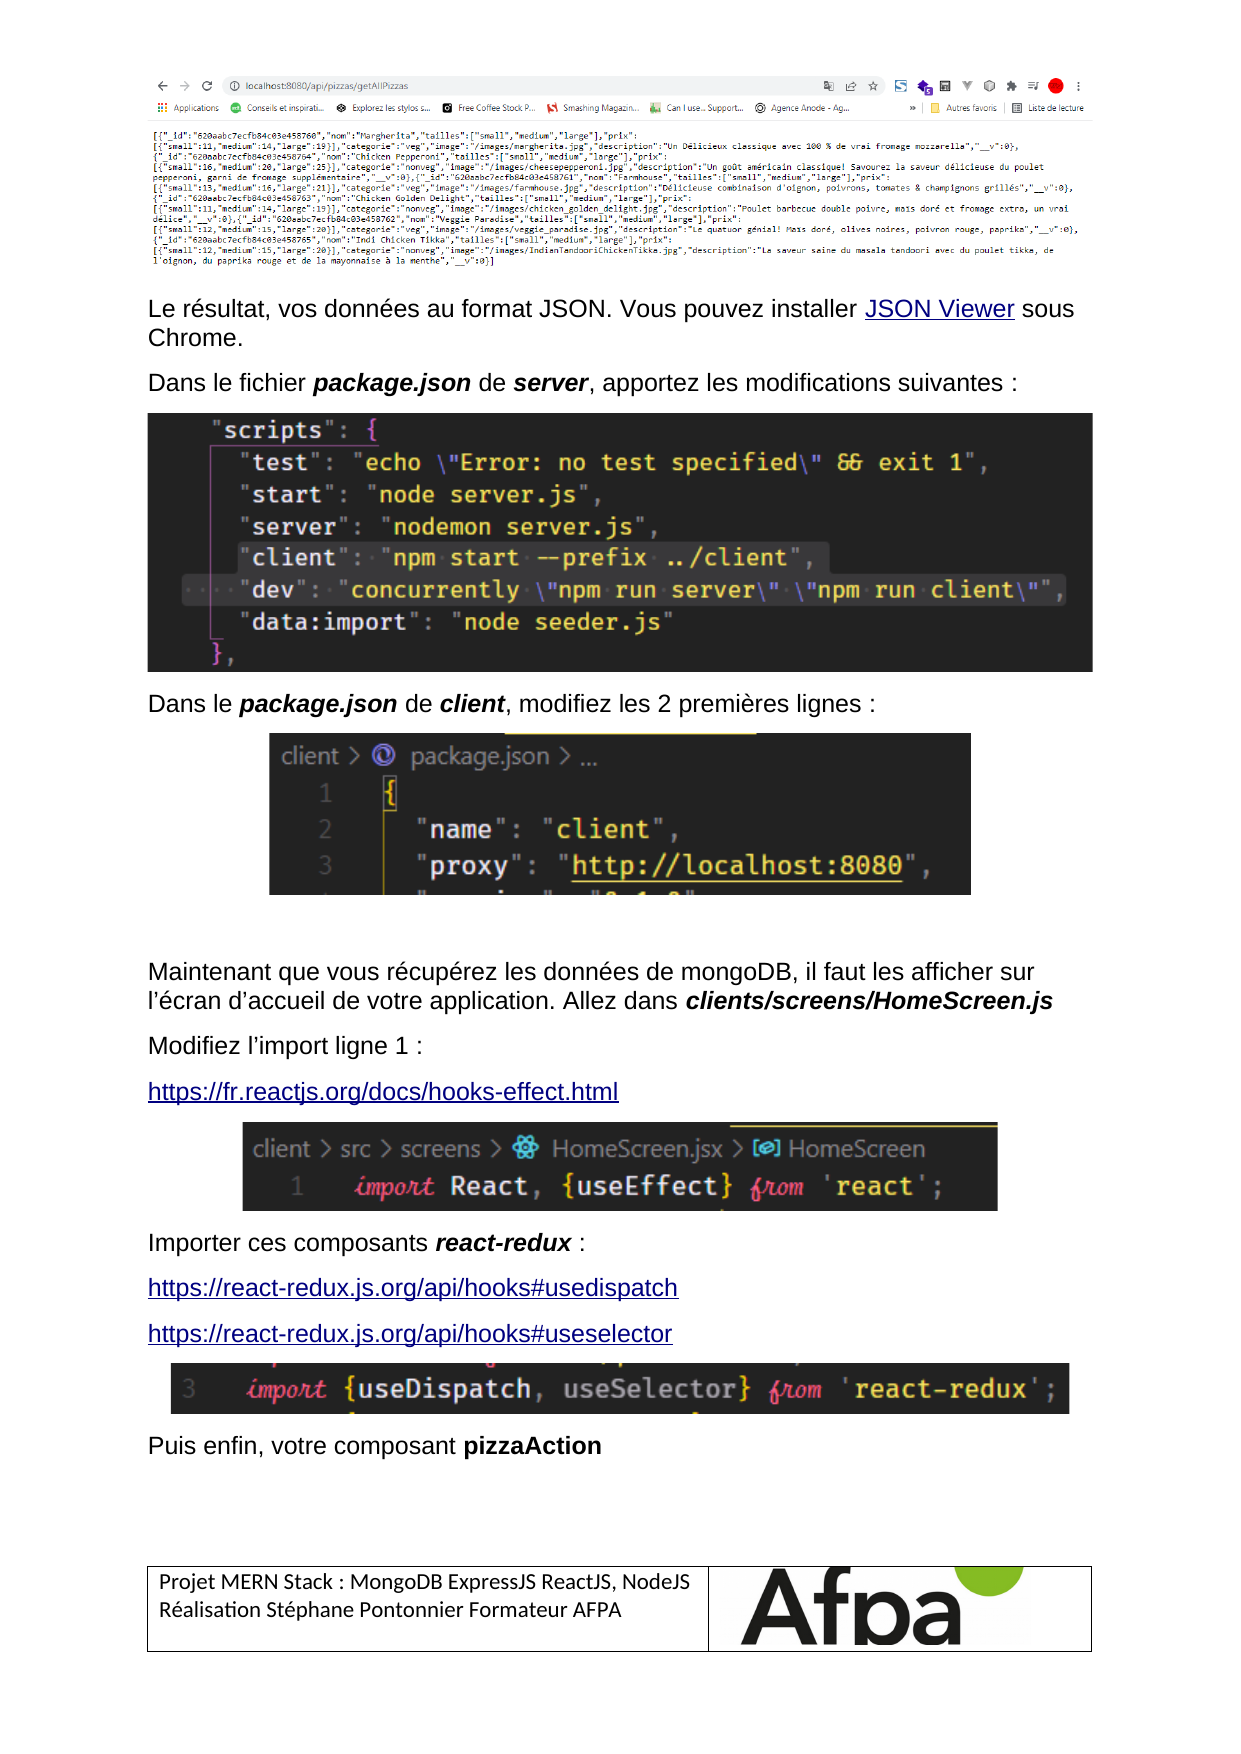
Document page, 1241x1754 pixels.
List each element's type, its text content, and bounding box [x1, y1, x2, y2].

text Dans le package.json de client, modifiez les 2 premières lignes : [148, 688, 1093, 717]
text Modifiez l’import ligne 1 : [148, 1031, 1093, 1060]
text Maintenant que vous récupérez les données de mongoDB, il faut les afficher sur l’écran d’accueil de votre application. Allez dans clients/screens/HomeScreen.js [148, 957, 1093, 1014]
text Dans le fichier package.json de server, apportez les modifications suivantes : [148, 368, 1093, 397]
text https://fr.reactjs.org/docs/hooks-effect.html [148, 1077, 1093, 1105]
text https://react-redux.js.org/api/hooks#usedispatch [148, 1273, 1093, 1302]
text https://react-redux.js.org/api/hooks#useselector [148, 1318, 1093, 1347]
text Puis enfin, votre composant pizzaAction [148, 1431, 1093, 1459]
text Importer ces composants react-redux : [148, 1228, 1093, 1256]
text Le résultat, vos données au format JSON. Vous pouvez installer JSON Viewer sous Chrome. [148, 294, 1093, 351]
